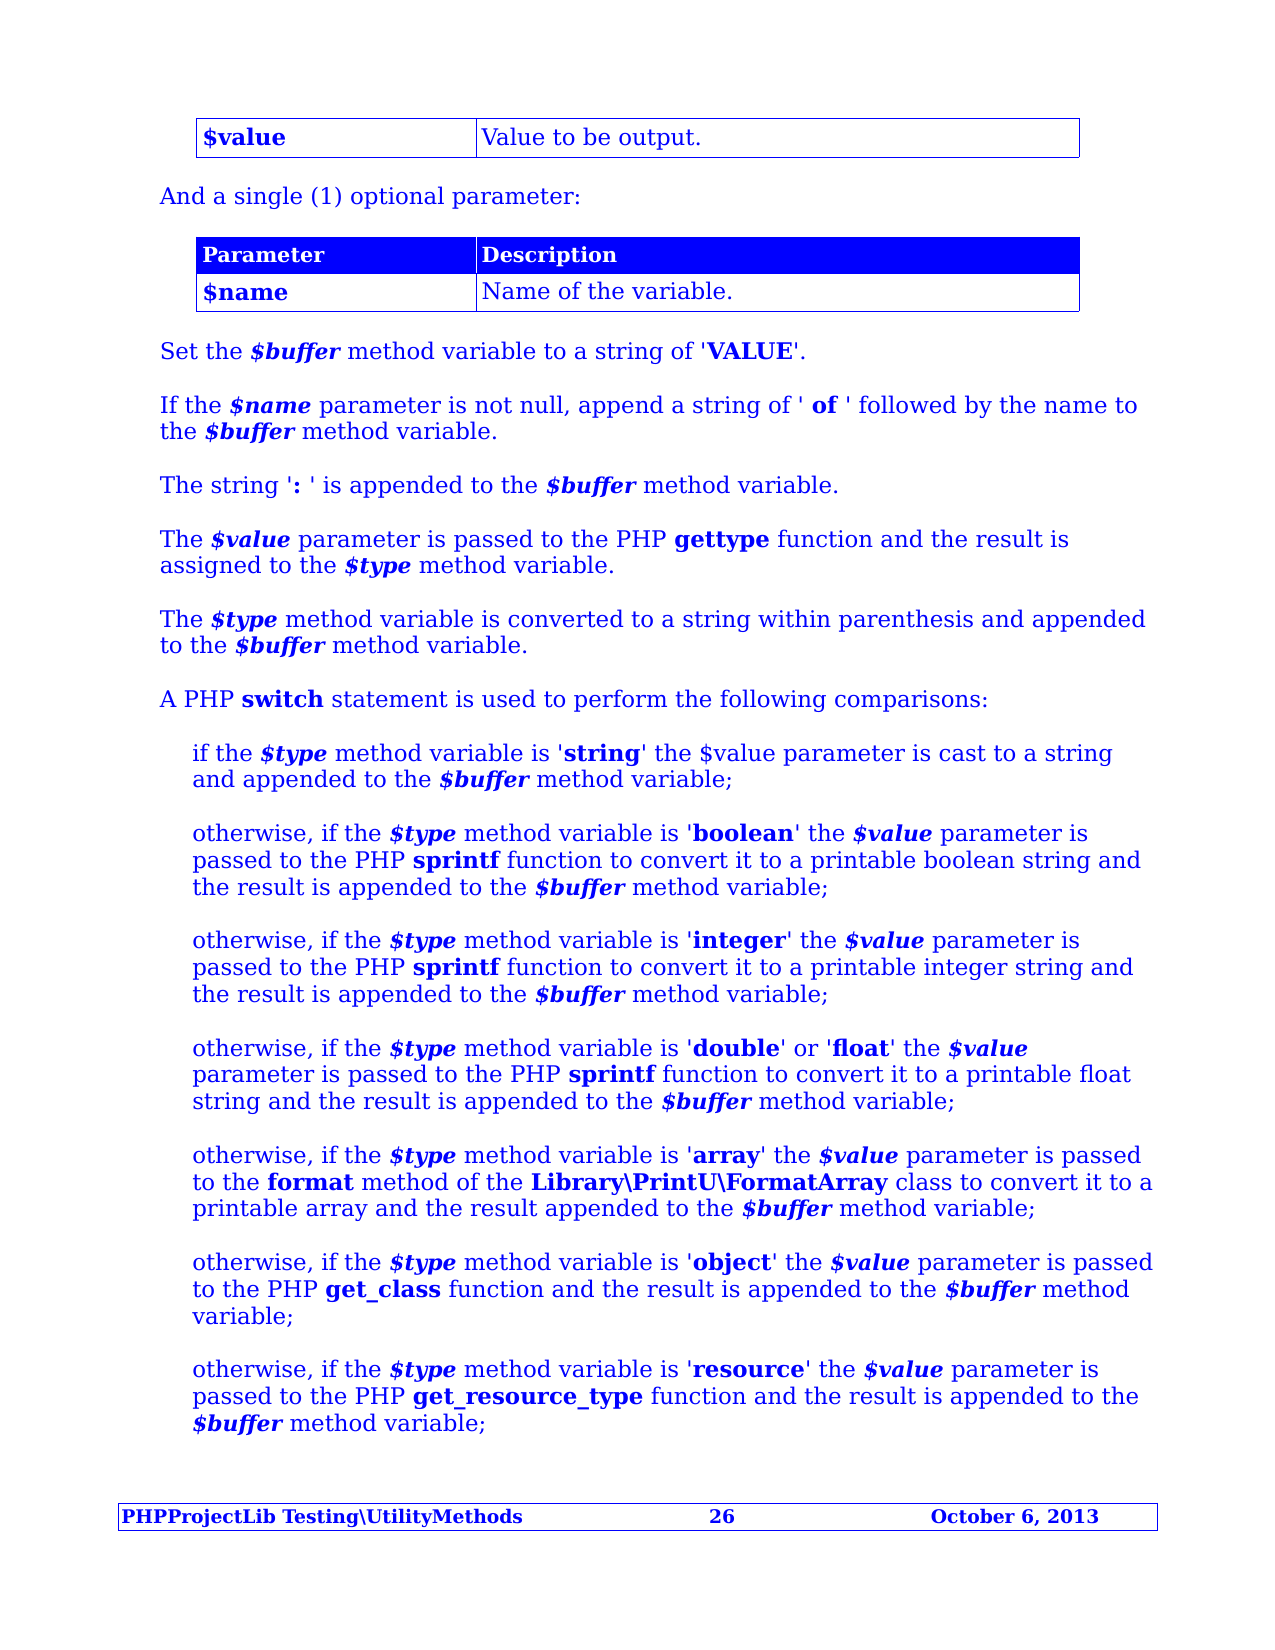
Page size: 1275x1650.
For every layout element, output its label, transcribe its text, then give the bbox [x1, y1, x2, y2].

text if the $type method variable is 'string' the $value parameter is cast to a string and appended to the $buffer method variable; [192, 739, 1157, 793]
text And a single (1) optional parameter: [159, 183, 1157, 210]
table_header Parameter [197, 238, 476, 273]
text The string ': ' is appended to the $buffer method variable. [159, 472, 1157, 499]
text otherwise, if the $type method variable is 'double' or 'float' the $value parameter is passed to the PHP sprintf function to convert it to a printable float string and the result is appended to the $buffer method variable; [192, 1034, 1157, 1115]
text otherwise, if the $type method variable is 'integer' the $value parameter is passed to the PHP sprintf function to convert it to a printable integer string and the result is appended to the $buffer method variable; [192, 927, 1157, 1008]
text Set the $buffer method variable to a string of 'VALUE'. [159, 338, 1157, 365]
table_cell Name of the variable. [477, 274, 1079, 311]
text otherwise, if the $type method variable is 'object' the $value parameter is passed to the PHP get_class function and the result is appended to the $buffer method variable; [192, 1249, 1157, 1329]
text otherwise, if the $type method variable is 'boolean' the $value parameter is passed to the PHP sprintf function to convert it to a printable boolean string and the result is appended to the $buffer method variable; [192, 820, 1157, 900]
text otherwise, if the $type method variable is 'array' the $value parameter is passed to the format method of the Library\PrintU\FormatArray class to convert it to a printable array and the result appended to the $buffer method variable; [192, 1142, 1157, 1222]
text If the $name parameter is not null, append a string of ' of ' followed by the name to the $buffer method variable. [159, 392, 1157, 445]
text A PHP switch statement is used to perform the following comparisons: [159, 686, 1157, 713]
table_cell Value to be output. [477, 119, 1079, 157]
text The $type method variable is converted to a string within parenthesis and appended to the $buffer method variable. [159, 606, 1157, 659]
text The $value parameter is passed to the PHP gettype function and the result is assigned to the $type method variable. [159, 526, 1157, 579]
table_cell $value [197, 119, 476, 157]
table_cell $name [197, 274, 476, 311]
text otherwise, if the $type method variable is 'resource' the $value parameter is passed to the PHP get_resource_type function and the result is appended to the $buffer method variable; [192, 1356, 1157, 1437]
table_header Description [477, 238, 1079, 273]
